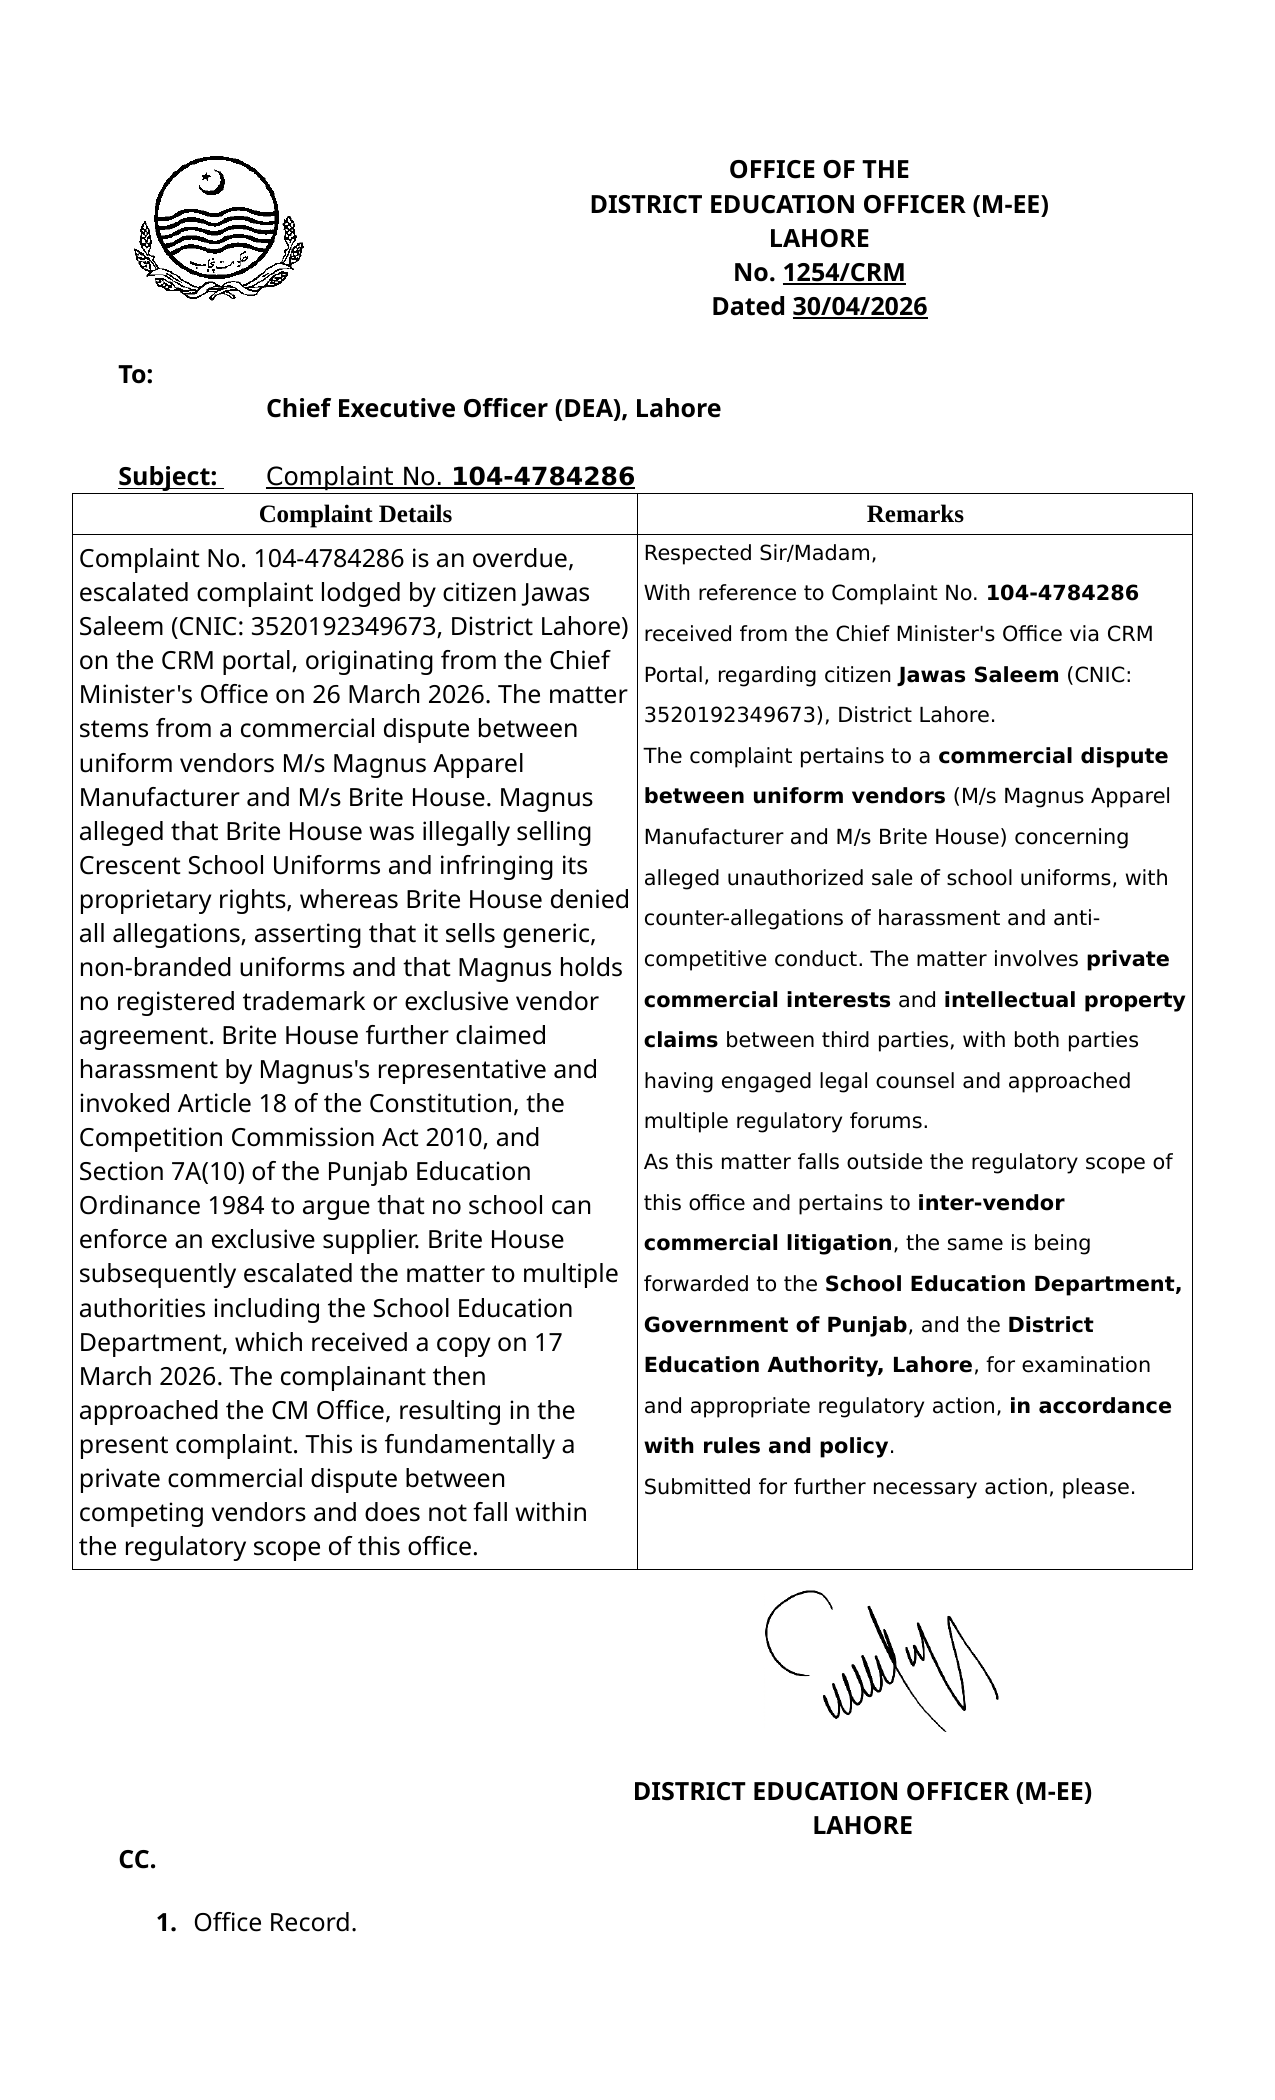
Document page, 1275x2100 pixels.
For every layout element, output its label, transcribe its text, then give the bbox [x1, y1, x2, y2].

text LAHORE [568, 1808, 1157, 1842]
table_header [118, 152, 373, 322]
picture [778, 1588, 1019, 1735]
list Office Record. [156, 1905, 1157, 1939]
text CC. [118, 1842, 1157, 1876]
table_header Complaint Details [73, 494, 637, 534]
table_header OFFICE OF THE DISTRICT EDUCATION OFFICER (M-EE) LAHORE No. 1254/CRM Dated 30/04/2026 [373, 152, 1116, 322]
table_cell Complaint No. 104-4784286 is an overdue, escalated complaint lodged by citizen Jawas Saleem (CNIC: 3520192349673, District Lahore) on the CRM portal, originating from the Chief Minister's Office on 26 March 2026. The matter stems from a commercial dispute between uniform vendors M/s Magnus Apparel Manufacturer and M/s Brite House. Magnus alleged that Brite House was illegally selling Crescent School Uniforms and infringing its proprietary rights, whereas Brite House denied all allegations, asserting that it sells generic, non-branded uniforms and that Magnus holds no registered trademark or exclusive vendor agreement. Brite House further claimed harassment by Magnus's representative and invoked Article 18 of the Constitution, the Competition Commission Act 2010, and Section 7A(10) of the Punjab Education Ordinance 1984 to argue that no school can enforce an exclusive supplier. Brite House subsequently escalated the matter to multiple authorities including the School Education Department, which received a copy on 17 March 2026. The complainant then approached the CM Office, resulting in the present complaint. This is fundamentally a private commercial dispute between competing vendors and does not fall within the regulatory scope of this office. [73, 535, 637, 1568]
picture [130, 152, 308, 307]
text To: [118, 357, 1157, 391]
text Chief Executive Officer (DEA), Lahore [118, 391, 1157, 425]
table_header Remarks [638, 494, 1192, 534]
text Subject: Complaint No. 104-4784286 [118, 459, 1157, 493]
table_cell Respected Sir/Madam, With reference to Complaint No. 104-4784286 received from the Chief Minister's Office via CRM Portal, regarding citizen Jawas Saleem (CNIC: 3520192349673), District Lahore. The complaint pertains to a commercial dispute between uniform vendors (M/s Magnus Apparel Manufacturer and M/s Brite House) concerning alleged unauthorized sale of school uniforms, with counter-allegations of harassment and anti-competitive conduct. The matter involves private commercial interests and intellectual property claims between third parties, with both parties having engaged legal counsel and approached multiple regulatory forums. As this matter falls outside the regulatory scope of this office and pertains to inter-vendor commercial litigation, the same is being forwarded to the School Education Department, Government of Punjab, and the District Education Authority, Lahore, for examination and appropriate regulatory action, in accordance with rules and policy. Submitted for further necessary action, please. [638, 535, 1192, 1568]
text DISTRICT EDUCATION OFFICER (M-EE) [568, 1774, 1157, 1808]
